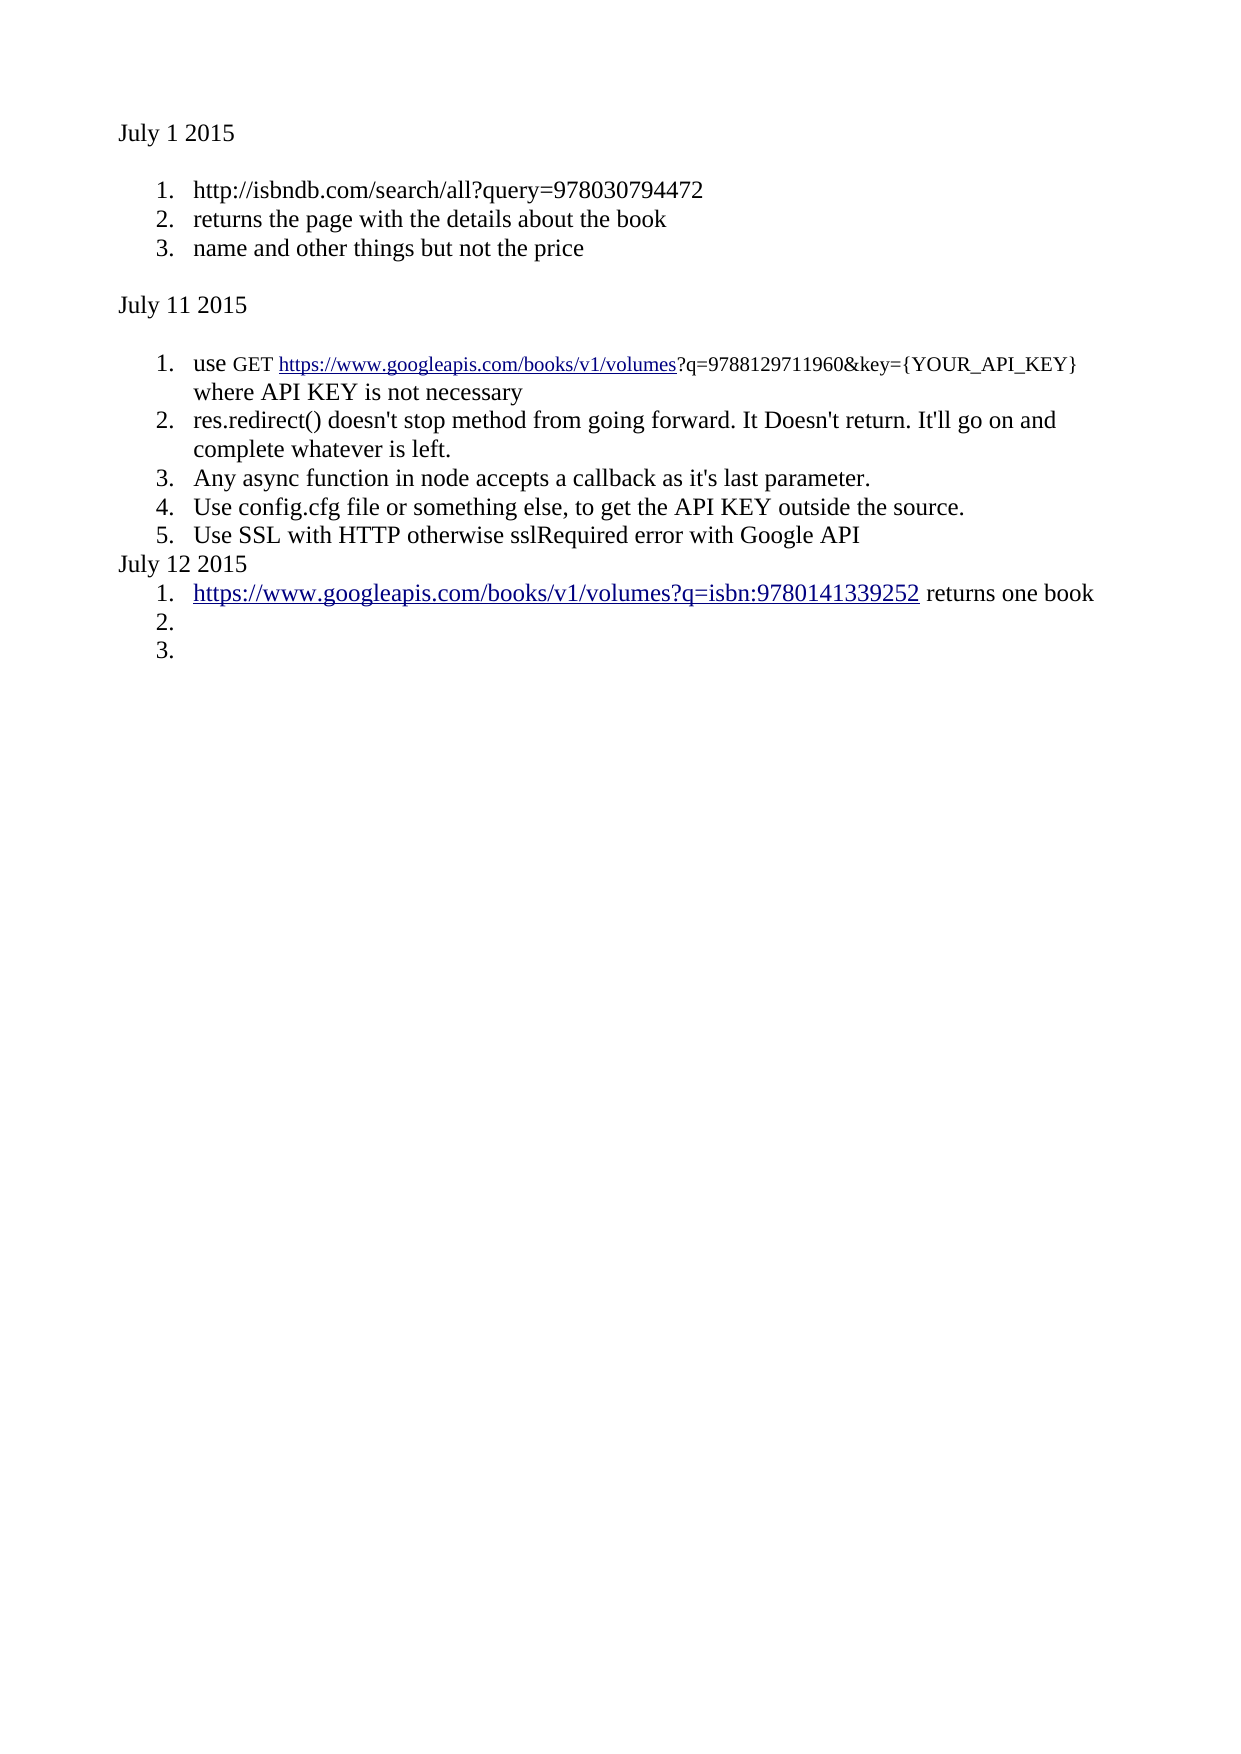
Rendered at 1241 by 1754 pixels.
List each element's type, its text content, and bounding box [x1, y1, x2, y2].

list where API KEY is not necessary [156, 377, 1122, 406]
list use GET https://www.googleapis.com/books/v1/volumes?q=9788129711960&key={YOUR_API_KEY} [156, 348, 1122, 377]
list https://www.googleapis.com/books/v1/volumes?q=isbn:9780141339252 returns one book [156, 578, 1122, 607]
list name and other things but not the price [156, 233, 1122, 262]
list Use SSL with HTTP otherwise sslRequired error with Google API [156, 521, 1122, 549]
list Use config.cfg file or something else, to get the API KEY outside the source. [156, 492, 1122, 521]
list Any async function in node accepts a callback as it's last parameter. [156, 463, 1122, 492]
text July 11 2015 [118, 291, 1122, 319]
text July 12 2015 [118, 549, 1122, 578]
text July 1 2015 [118, 118, 1122, 147]
list returns the page with the details about the book [156, 204, 1122, 233]
list http://isbndb.com/search/all?query=978030794472 [156, 176, 1122, 204]
list res.redirect() doesn't stop method from going forward. It Doesn't return. It'll go on and complete whatever is left. [156, 406, 1122, 463]
